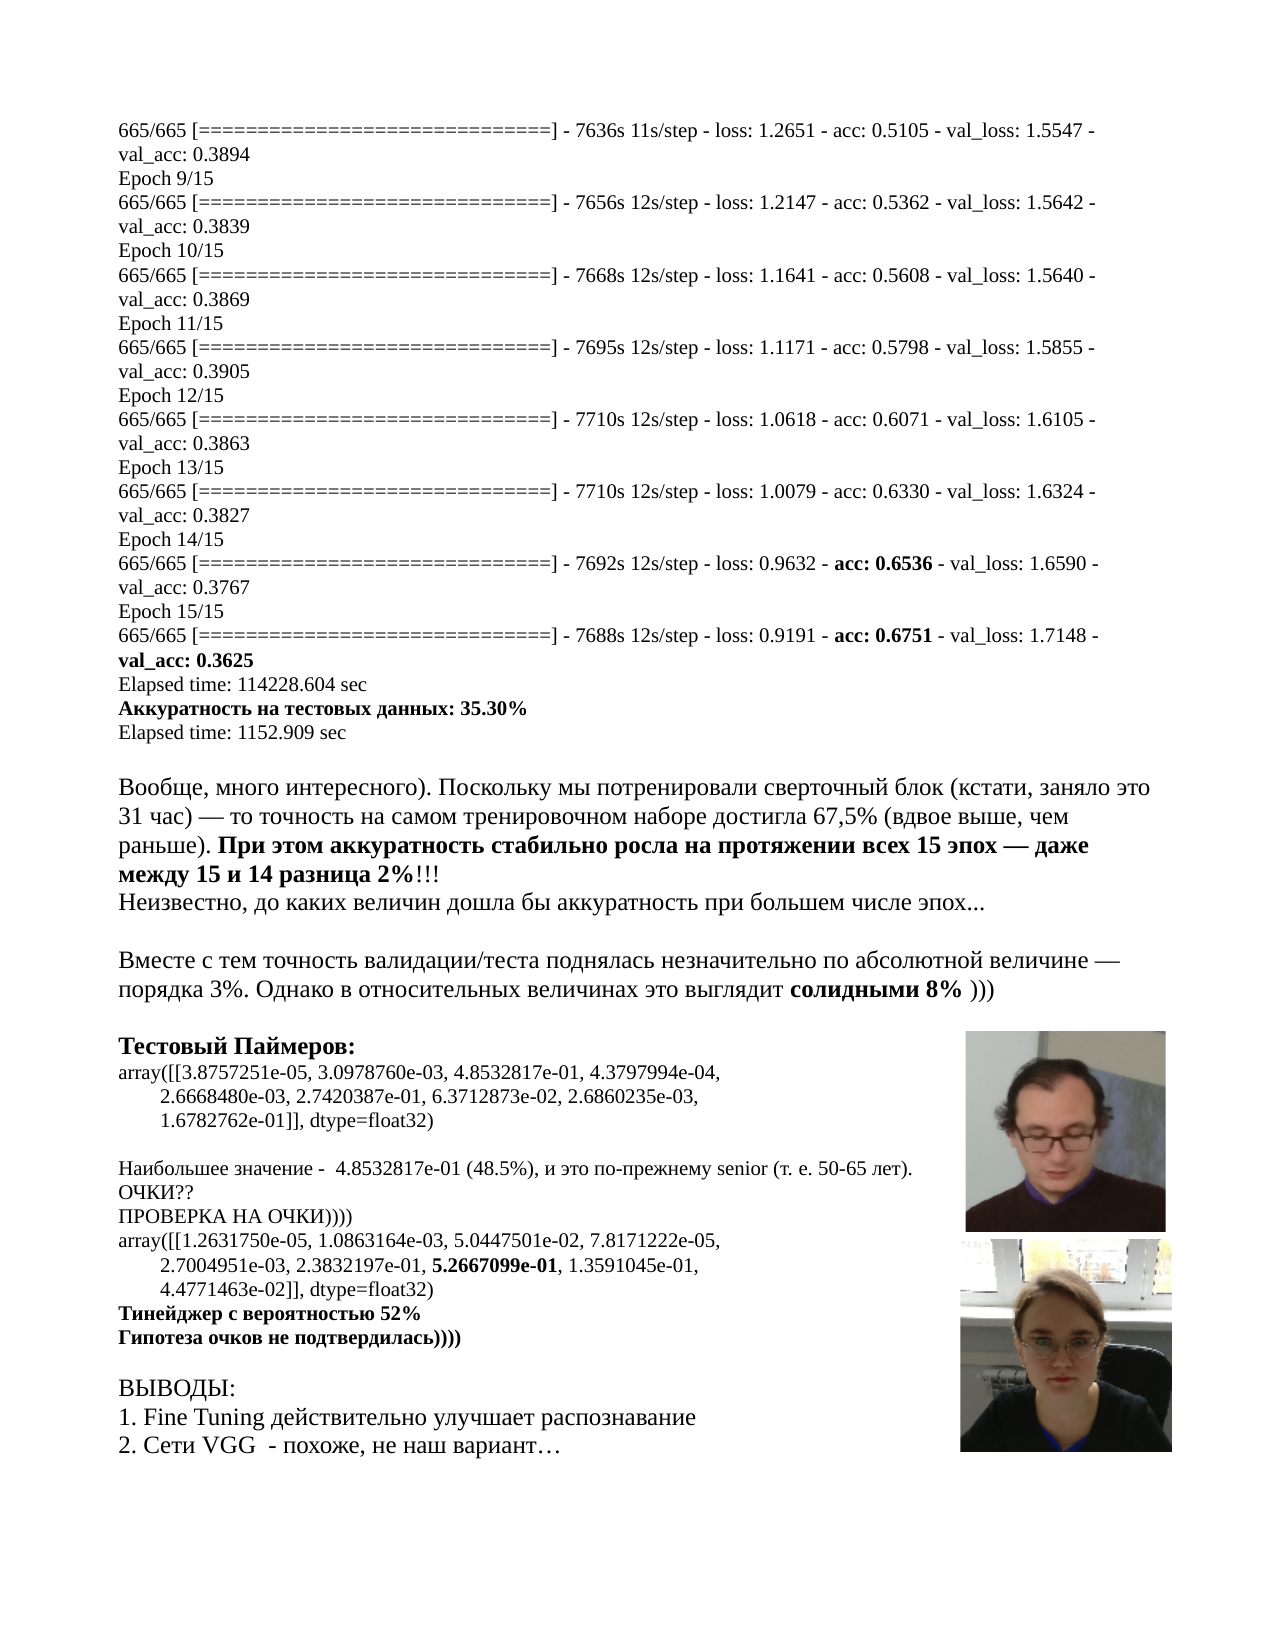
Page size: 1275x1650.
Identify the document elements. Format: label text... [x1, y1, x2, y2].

text 1.6782762e-01]], dtype=float32) [118, 1108, 965, 1132]
text Epoch 10/15 [118, 238, 1157, 262]
text array([[1.2631750e-05, 1.0863164e-03, 5.0447501e-02, 7.8171222e-05, [118, 1228, 1157, 1252]
text Вообще, много интересного). Поскольку мы потренировали сверточный блок (кстати, заняло это 31 час) — то точность на самом тренировочном наборе достигла 67,5% (вдвое выше, чем раньше). При этом аккуратность стабильно росла на протяжении всех 15 эпох — даже между 15 и 14 разница 2%!!! [118, 772, 1157, 887]
text 665/665 [==============================] - 7656s 12s/step - loss: 1.2147 - acc: 0.5362 - val_loss: 1.5642 - val_acc: 0.3839 [118, 190, 1157, 238]
text Epoch 12/15 [118, 383, 1157, 407]
text Тинейджер с вероятностью 52% [118, 1301, 960, 1325]
text 665/665 [==============================] - 7695s 12s/step - loss: 1.1171 - acc: 0.5798 - val_loss: 1.5855 - val_acc: 0.3905 [118, 335, 1157, 383]
text Гипотеза очков не подтвердилась)))) [118, 1325, 960, 1349]
text Тестовый Паймеров: [118, 1031, 965, 1060]
picture [965, 1031, 1166, 1232]
text 665/665 [==============================] - 7668s 12s/step - loss: 1.1641 - acc: 0.5608 - val_loss: 1.5640 - val_acc: 0.3869 [118, 262, 1157, 311]
text Вместе с тем точность валидации/теста поднялась незначительно по абсолютной величине — порядка 3%. Однако в относительных величинах это выглядит солидными 8% ))) [118, 945, 1157, 1002]
text 1. Fine Tuning действительно улучшает распознавание [118, 1402, 960, 1430]
text 665/665 [==============================] - 7710s 12s/step - loss: 1.0079 - acc: 0.6330 - val_loss: 1.6324 - val_acc: 0.3827 [118, 479, 1157, 527]
text Epoch 13/15 [118, 455, 1157, 479]
text 665/665 [==============================] - 7692s 12s/step - loss: 0.9632 - acc: 0.6536 - val_loss: 1.6590 - val_acc: 0.3767 [118, 551, 1157, 599]
text 2. Сети VGG - похоже, не наш вариант… [118, 1430, 1157, 1459]
picture [960, 1239, 1172, 1452]
text Epoch 9/15 [118, 166, 1157, 190]
text 665/665 [==============================] - 7636s 11s/step - loss: 1.2651 - acc: 0.5105 - val_loss: 1.5547 - val_acc: 0.3894 [118, 118, 1157, 166]
text Epoch 11/15 [118, 311, 1157, 335]
text ВЫВОДЫ: [118, 1373, 960, 1402]
text 2.7004951e-03, 2.3832197e-01, 5.2667099e-01, 1.3591045e-01, [118, 1252, 960, 1277]
text array([[3.8757251e-05, 3.0978760e-03, 4.8532817e-01, 4.3797994e-04, [118, 1060, 965, 1084]
text Epoch 14/15 [118, 527, 1157, 551]
text Epoch 15/15 [118, 599, 1157, 623]
text Неизвестно, до каких величин дошла бы аккуратность при большем числе эпох... [118, 887, 1157, 916]
text Elapsed time: 114228.604 sec [118, 672, 1157, 696]
text 665/665 [==============================] - 7710s 12s/step - loss: 1.0618 - acc: 0.6071 - val_loss: 1.6105 - val_acc: 0.3863 [118, 407, 1157, 455]
text 4.4771463e-02]], dtype=float32) [118, 1277, 960, 1301]
text ПРОВЕРКА НА ОЧКИ)))) [118, 1204, 965, 1228]
text Аккуратность на тестовых данных: 35.30% [118, 696, 1157, 720]
text Наибольшее значение - 4.8532817e-01 (48.5%), и это по-прежнему senior (т. е. 50-65 лет). ОЧКИ?? [118, 1156, 965, 1204]
text Elapsed time: 1152.909 sec [118, 720, 1157, 744]
text 2.6668480e-03, 2.7420387e-01, 6.3712873e-02, 2.6860235e-03, [118, 1084, 965, 1108]
text 665/665 [==============================] - 7688s 12s/step - loss: 0.9191 - acc: 0.6751 - val_loss: 1.7148 - val_acc: 0.3625 [118, 623, 1157, 672]
